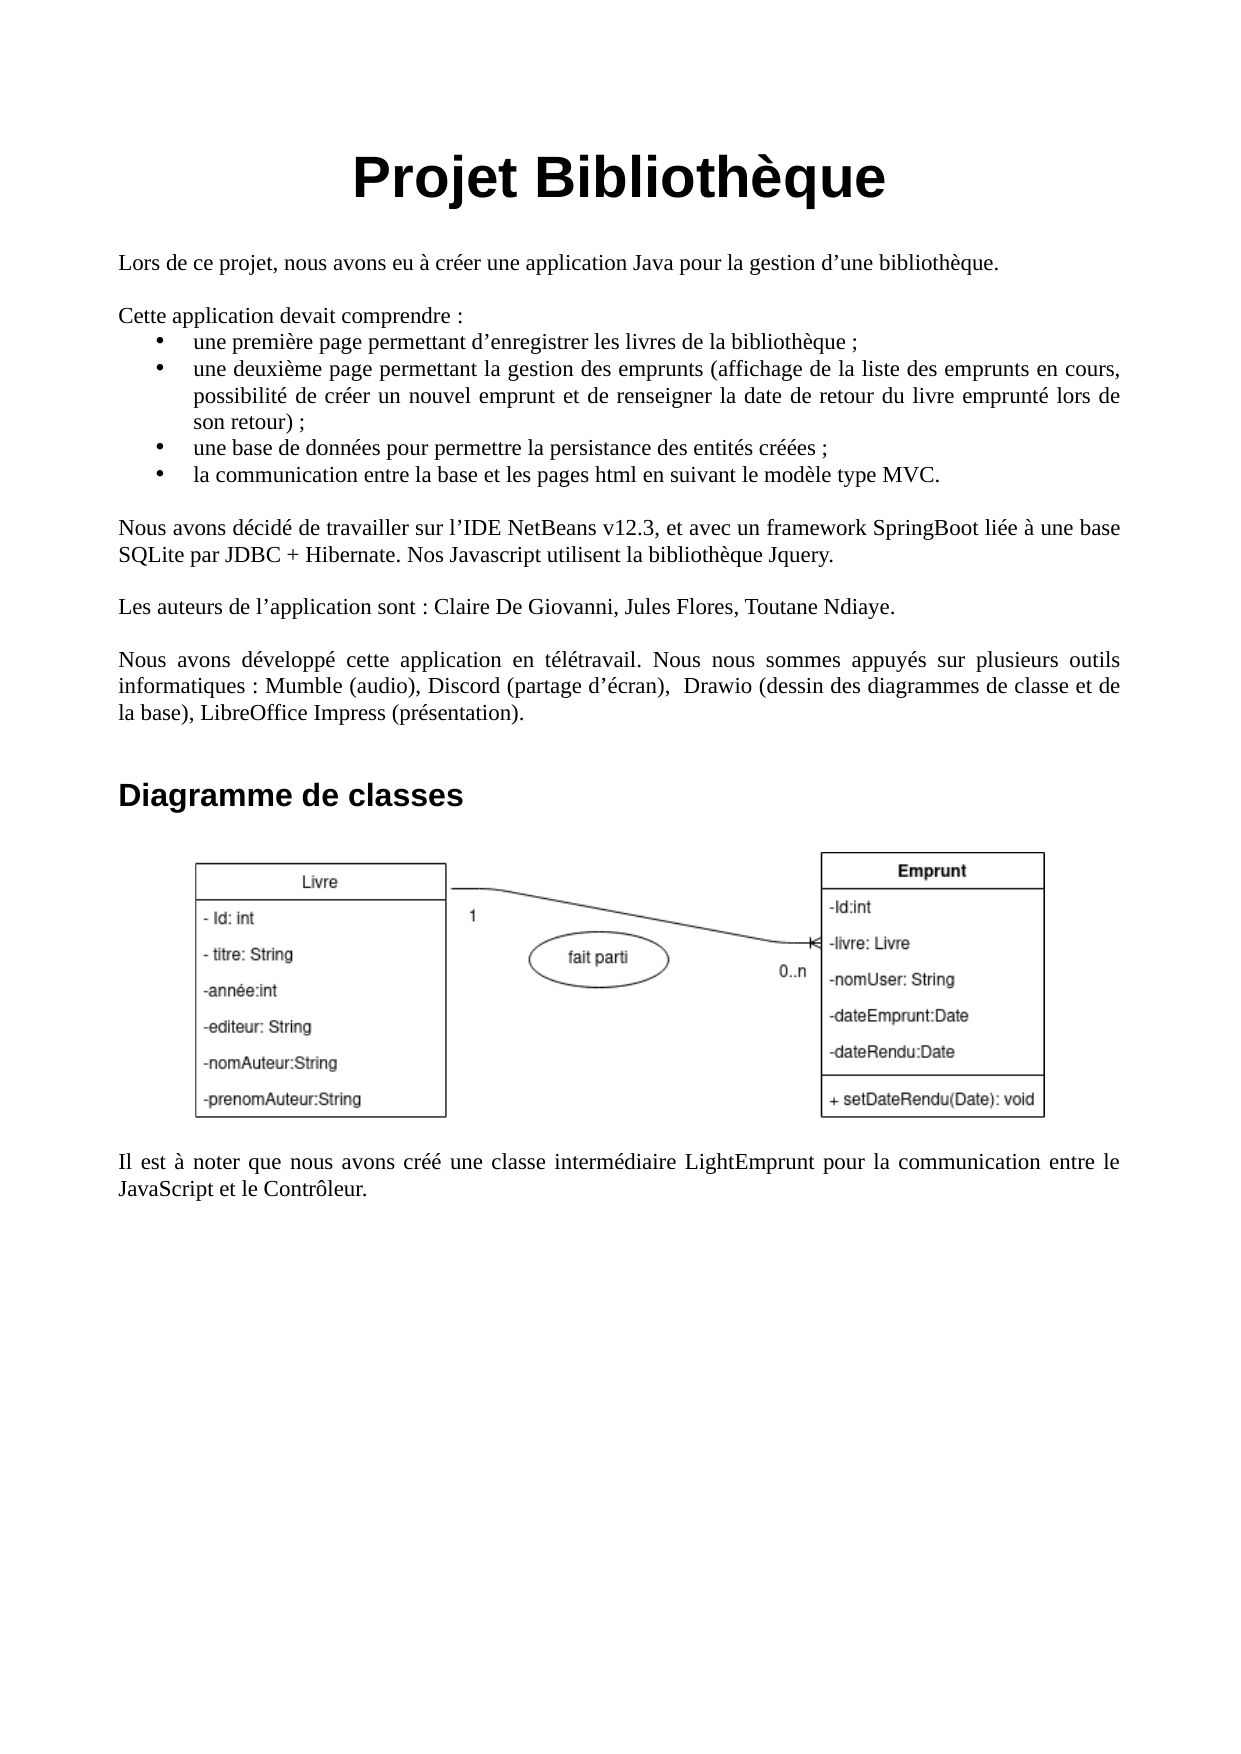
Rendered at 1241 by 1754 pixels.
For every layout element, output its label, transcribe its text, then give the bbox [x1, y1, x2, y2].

list une première page permettant d’enregistrer les livres de la bibliothèque ; [156, 328, 1122, 355]
text Lors de ce projet, nous avons eu à créer une application Java pour la gestion d’une bibliothèque. [118, 249, 1122, 275]
text Les auteurs de l’application sont : Claire De Giovanni, Jules Flores, Toutane Ndiaye. [118, 593, 1122, 620]
title Projet Bibliothèque [118, 143, 1122, 210]
text Cette application devait comprendre : [118, 302, 1122, 328]
subtitle Diagramme de classes [118, 776, 1122, 813]
text Il est à noter que nous avons créé une classe intermédiaire LightEmprunt pour la communication entre le JavaScript et le Contrôleur. [118, 1148, 1122, 1201]
text Nous avons décidé de travailler sur l’IDE NetBeans v12.3, et avec un framework SpringBoot liée à une base SQLite par JDBC + Hibernate. Nos Javascript utilisent la bibliothèque Jquery. [118, 514, 1122, 567]
text Nous avons développé cette application en télétravail. Nous nous sommes appuyés sur plusieurs outils informatiques : Mumble (audio), Discord (partage d’écran), Drawio (dessin des diagrammes de classe et de la base), LibreOffice Impress (présentation). [118, 646, 1122, 725]
list une deuxième page permettant la gestion des emprunts (affichage de la liste des emprunts en cours, possibilité de créer un nouvel emprunt et de renseigner la date de retour du livre emprunté lors de son retour) ; [156, 355, 1122, 434]
list la communication entre la base et les pages html en suivant le modèle type MVC. [156, 461, 1122, 488]
list une base de données pour permettre la persistance des entités créées ; [156, 434, 1122, 461]
picture [195, 852, 1045, 1122]
